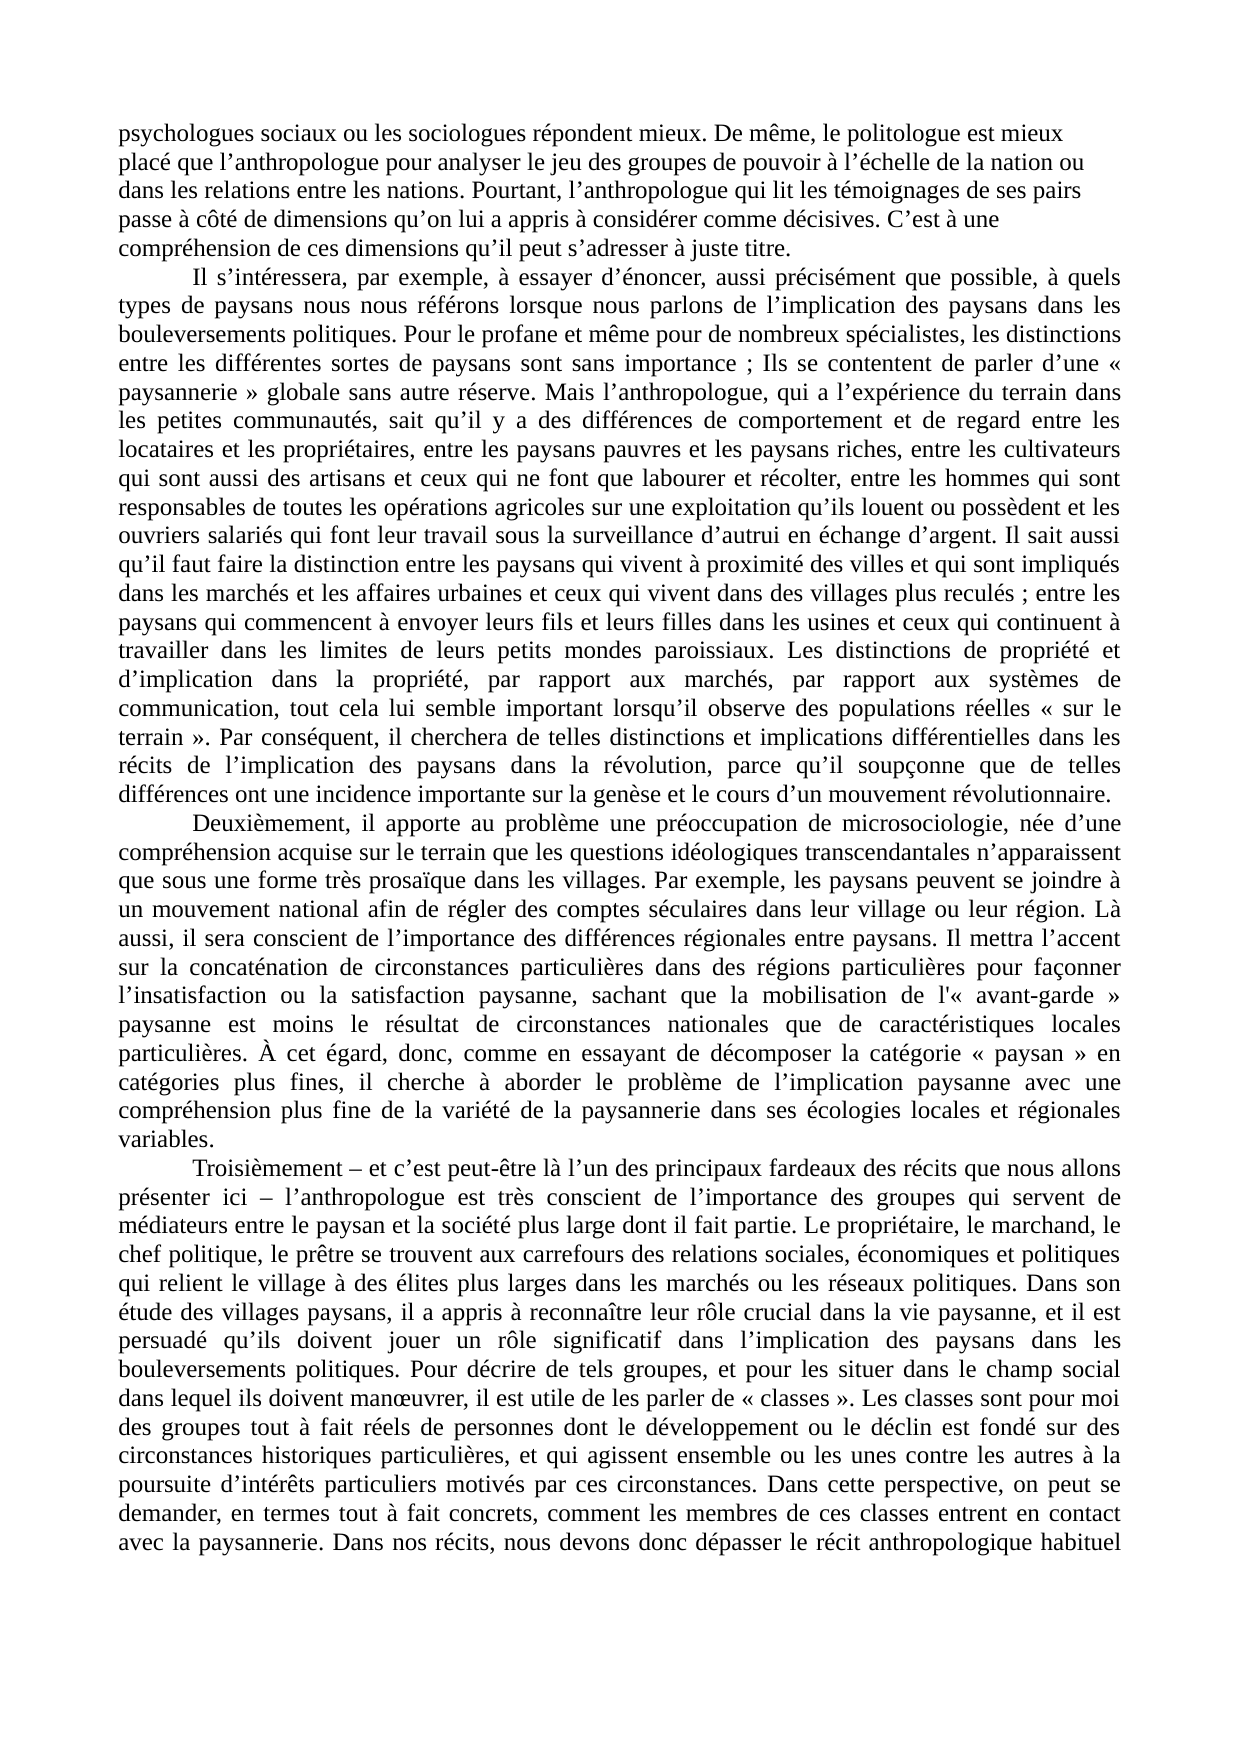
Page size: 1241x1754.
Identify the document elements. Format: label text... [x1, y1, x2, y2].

text psychologues sociaux ou les sociologues répondent mieux. De même, le politologue est mieux placé que l’anthropologue pour analyser le jeu des groupes de pouvoir à l’échelle de la nation ou dans les relations entre les nations. Pourtant, l’anthropologue qui lit les témoignages de ses pairs passe à côté de dimensions qu’on lui a appris à considérer comme décisives. C’est à une compréhension de ces dimensions qu’il peut s’adresser à juste titre. [118, 118, 1122, 262]
text Troisièmement – et c’est peut-être là l’un des principaux fardeaux des récits que nous allons présenter ici – l’anthropologue est très conscient de l’importance des groupes qui servent de médiateurs entre le paysan et la société plus large dont il fait partie. Le propriétaire, le marchand, le chef politique, le prêtre se trouvent aux carrefours des relations sociales, économiques et politiques qui relient le village à des élites plus larges dans les marchés ou les réseaux politiques. Dans son étude des villages paysans, il a appris à reconnaître leur rôle crucial dans la vie paysanne, et il est persuadé qu’ils doivent jouer un rôle significatif dans l’implication des paysans dans les bouleversements politiques. Pour décrire de tels groupes, et pour les situer dans le champ social dans lequel ils doivent manœuvrer, il est utile de les parler de « classes ». Les classes sont pour moi des groupes tout à fait réels de personnes dont le développement ou le déclin est fondé sur des circonstances historiques particulières, et qui agissent ensemble ou les unes contre les autres à la poursuite d’intérêts particuliers motivés par ces circonstances. Dans cette perspective, on peut se demander, en termes tout à fait concrets, comment les membres de ces classes entrent en contact avec la paysannerie. Dans nos récits, nous devons donc dépasser le récit anthropologique habituel [118, 1153, 1122, 1556]
text Il s’intéressera, par exemple, à essayer d’énoncer, aussi précisément que possible, à quels types de paysans nous nous référons lorsque nous parlons de l’implication des paysans dans les bouleversements politiques. Pour le profane et même pour de nombreux spécialistes, les distinctions entre les différentes sortes de paysans sont sans importance ; Ils se contentent de parler d’une « paysannerie » globale sans autre réserve. Mais l’anthropologue, qui a l’expérience du terrain dans les petites communautés, sait qu’il y a des différences de comportement et de regard entre les locataires et les propriétaires, entre les paysans pauvres et les paysans riches, entre les cultivateurs qui sont aussi des artisans et ceux qui ne font que labourer et récolter, entre les hommes qui sont responsables de toutes les opérations agricoles sur une exploitation qu’ils louent ou possèdent et les ouvriers salariés qui font leur travail sous la surveillance d’autrui en échange d’argent. Il sait aussi qu’il faut faire la distinction entre les paysans qui vivent à proximité des villes et qui sont impliqués dans les marchés et les affaires urbaines et ceux qui vivent dans des villages plus reculés ; entre les paysans qui commencent à envoyer leurs fils et leurs filles dans les usines et ceux qui continuent à travailler dans les limites de leurs petits mondes paroissiaux. Les distinctions de propriété et d’implication dans la propriété, par rapport aux marchés, par rapport aux systèmes de communication, tout cela lui semble important lorsqu’il observe des populations réelles « sur le terrain ». Par conséquent, il cherchera de telles distinctions et implications différentielles dans les récits de l’implication des paysans dans la révolution, parce qu’il soupçonne que de telles différences ont une incidence importante sur la genèse et le cours d’un mouvement révolutionnaire. [118, 262, 1122, 808]
text Deuxièmement, il apporte au problème une préoccupation de microsociologie, née d’une compréhension acquise sur le terrain que les questions idéologiques transcendantales n’apparaissent que sous une forme très prosaïque dans les villages. Par exemple, les paysans peuvent se joindre à un mouvement national afin de régler des comptes séculaires dans leur village ou leur région. Là aussi, il sera conscient de l’importance des différences régionales entre paysans. Il mettra l’accent sur la concaténation de circonstances particulières dans des régions particulières pour façonner l’insatisfaction ou la satisfaction paysanne, sachant que la mobilisation de l'« avant-garde » paysanne est moins le résultat de circonstances nationales que de caractéristiques locales particulières. À cet égard, donc, comme en essayant de décomposer la catégorie « paysan » en catégories plus fines, il cherche à aborder le problème de l’implication paysanne avec une compréhension plus fine de la variété de la paysannerie dans ses écologies locales et régionales variables. [118, 808, 1122, 1153]
